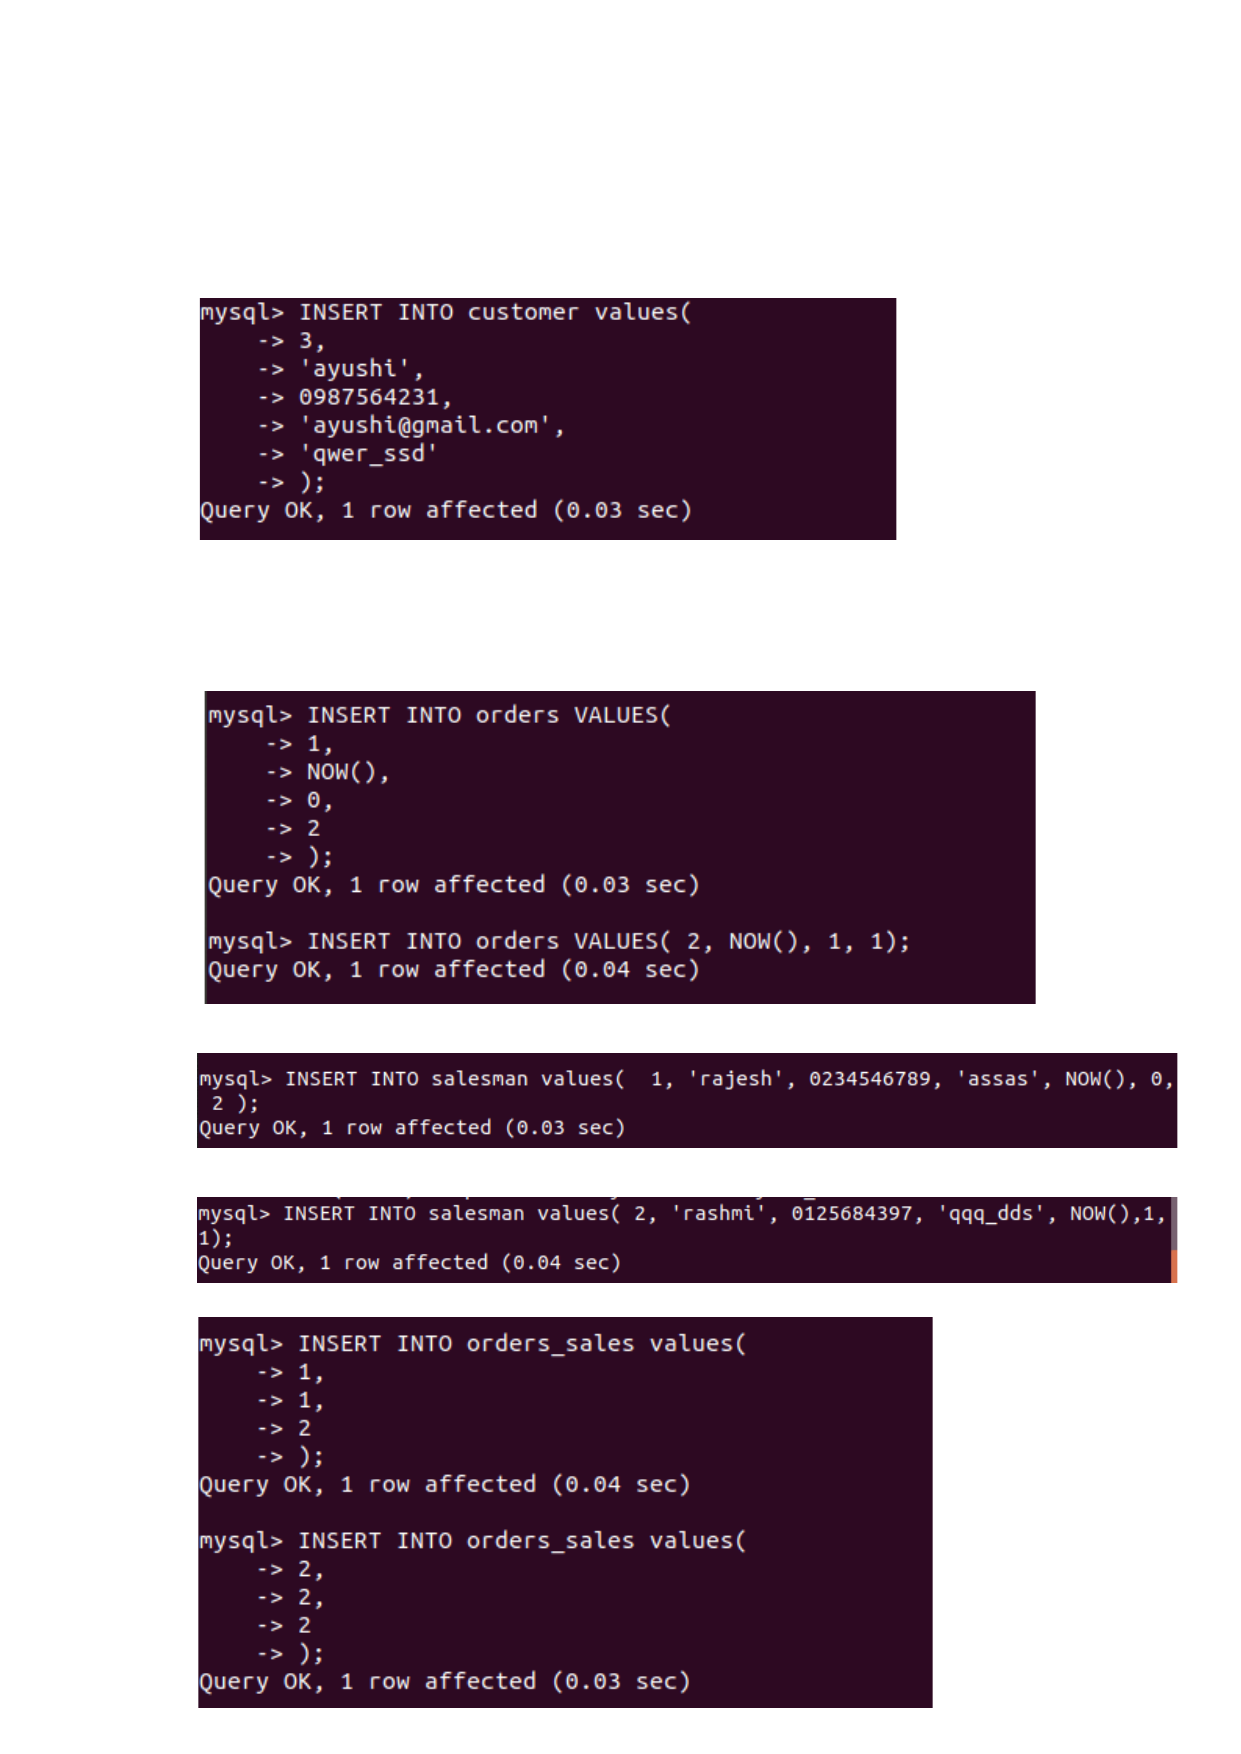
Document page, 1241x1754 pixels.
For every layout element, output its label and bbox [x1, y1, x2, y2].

picture [197, 1197, 1178, 1283]
picture [198, 1317, 933, 1708]
picture [204, 691, 1036, 1004]
picture [197, 1053, 1178, 1148]
picture [199, 298, 897, 540]
